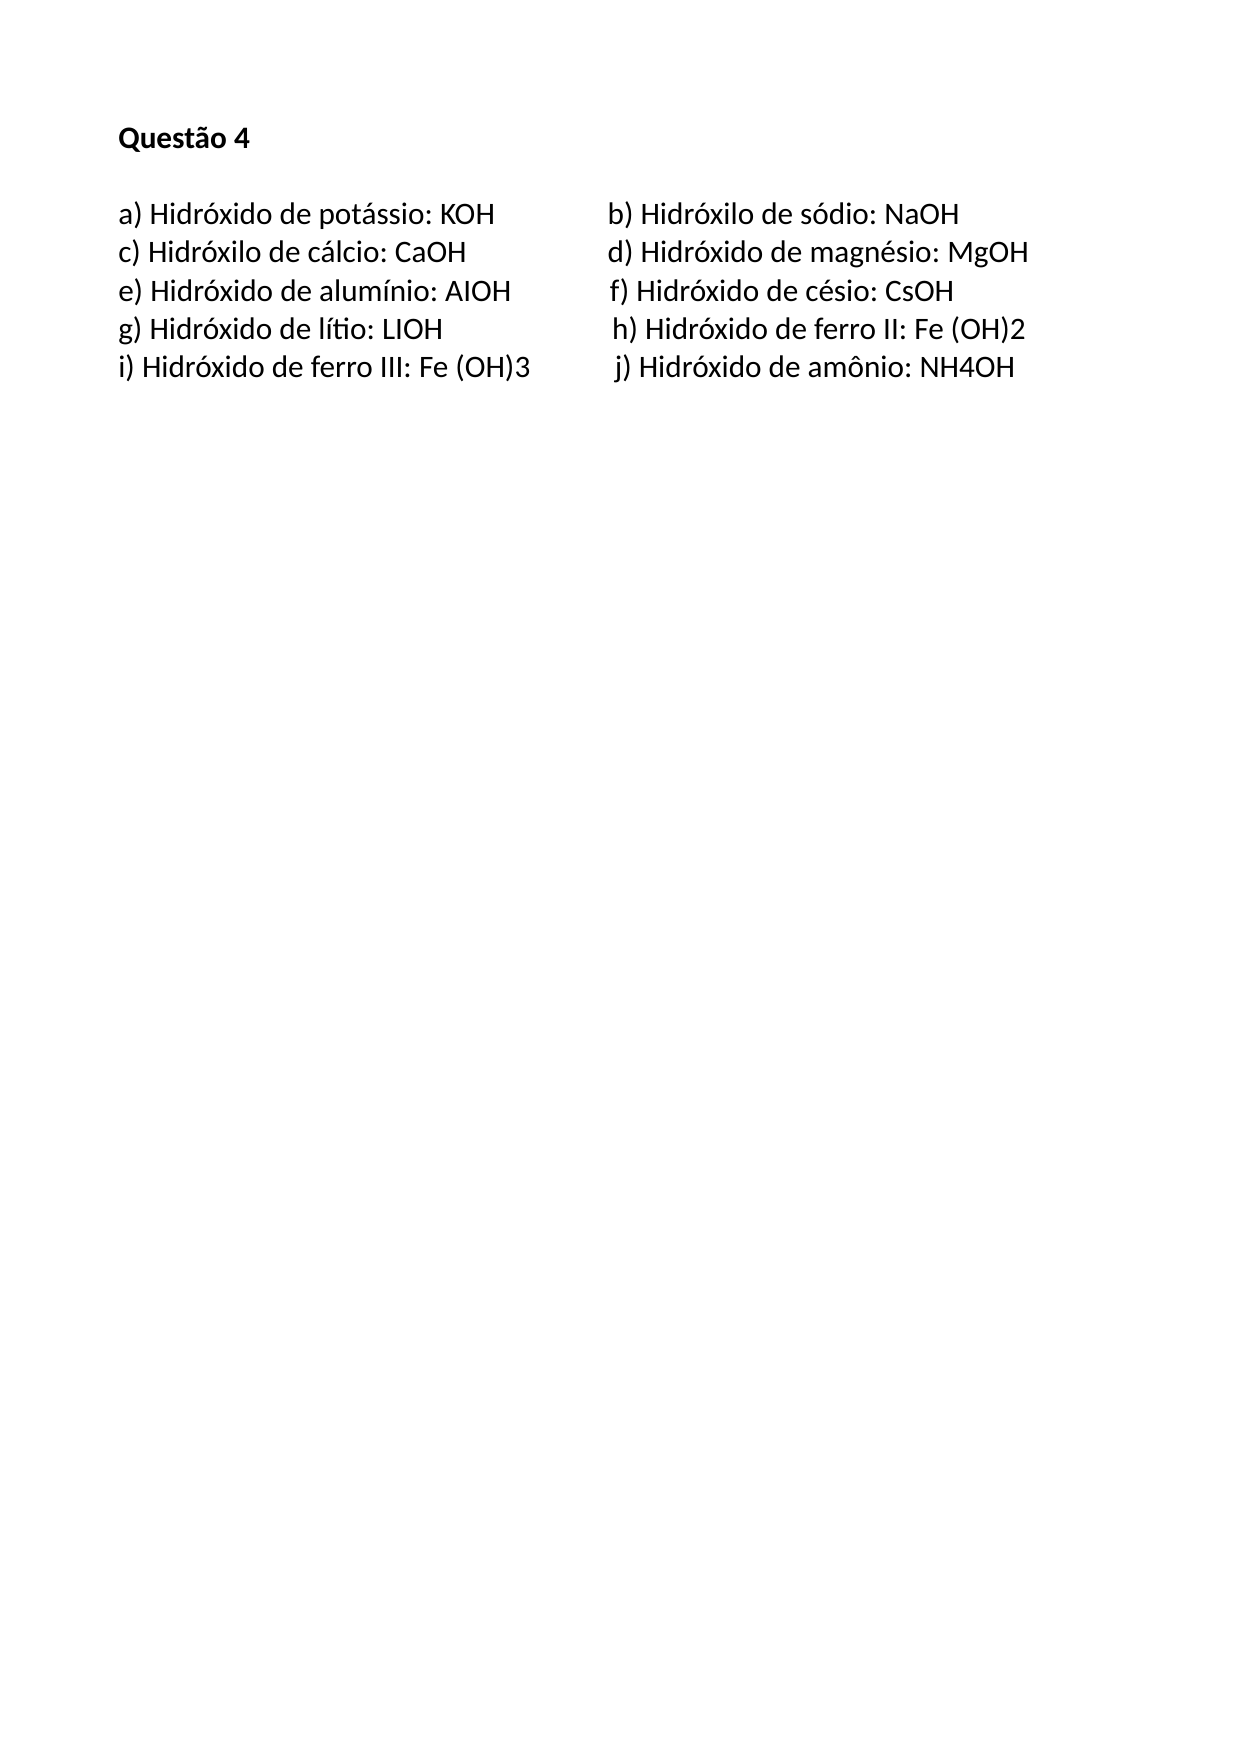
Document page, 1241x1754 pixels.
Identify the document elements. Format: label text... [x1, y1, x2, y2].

text Questão 4 [118, 118, 1122, 156]
text i) Hidróxido de ferro III: Fe (OH)3 j) Hidróxido de amônio: NH4OH [118, 347, 1122, 385]
text g) Hidróxido de lítio: LIOH h) Hidróxido de ferro II: Fe (OH)2 [118, 309, 1122, 347]
text a) Hidróxido de potássio: KOH b) Hidróxilo de sódio: NaOH [118, 194, 1122, 232]
text e) Hidróxido de alumínio: AIOH f) Hidróxido de césio: CsOH [118, 271, 1122, 309]
text c) Hidróxilo de cálcio: CaOH d) Hidróxido de magnésio: MgOH [118, 232, 1122, 271]
